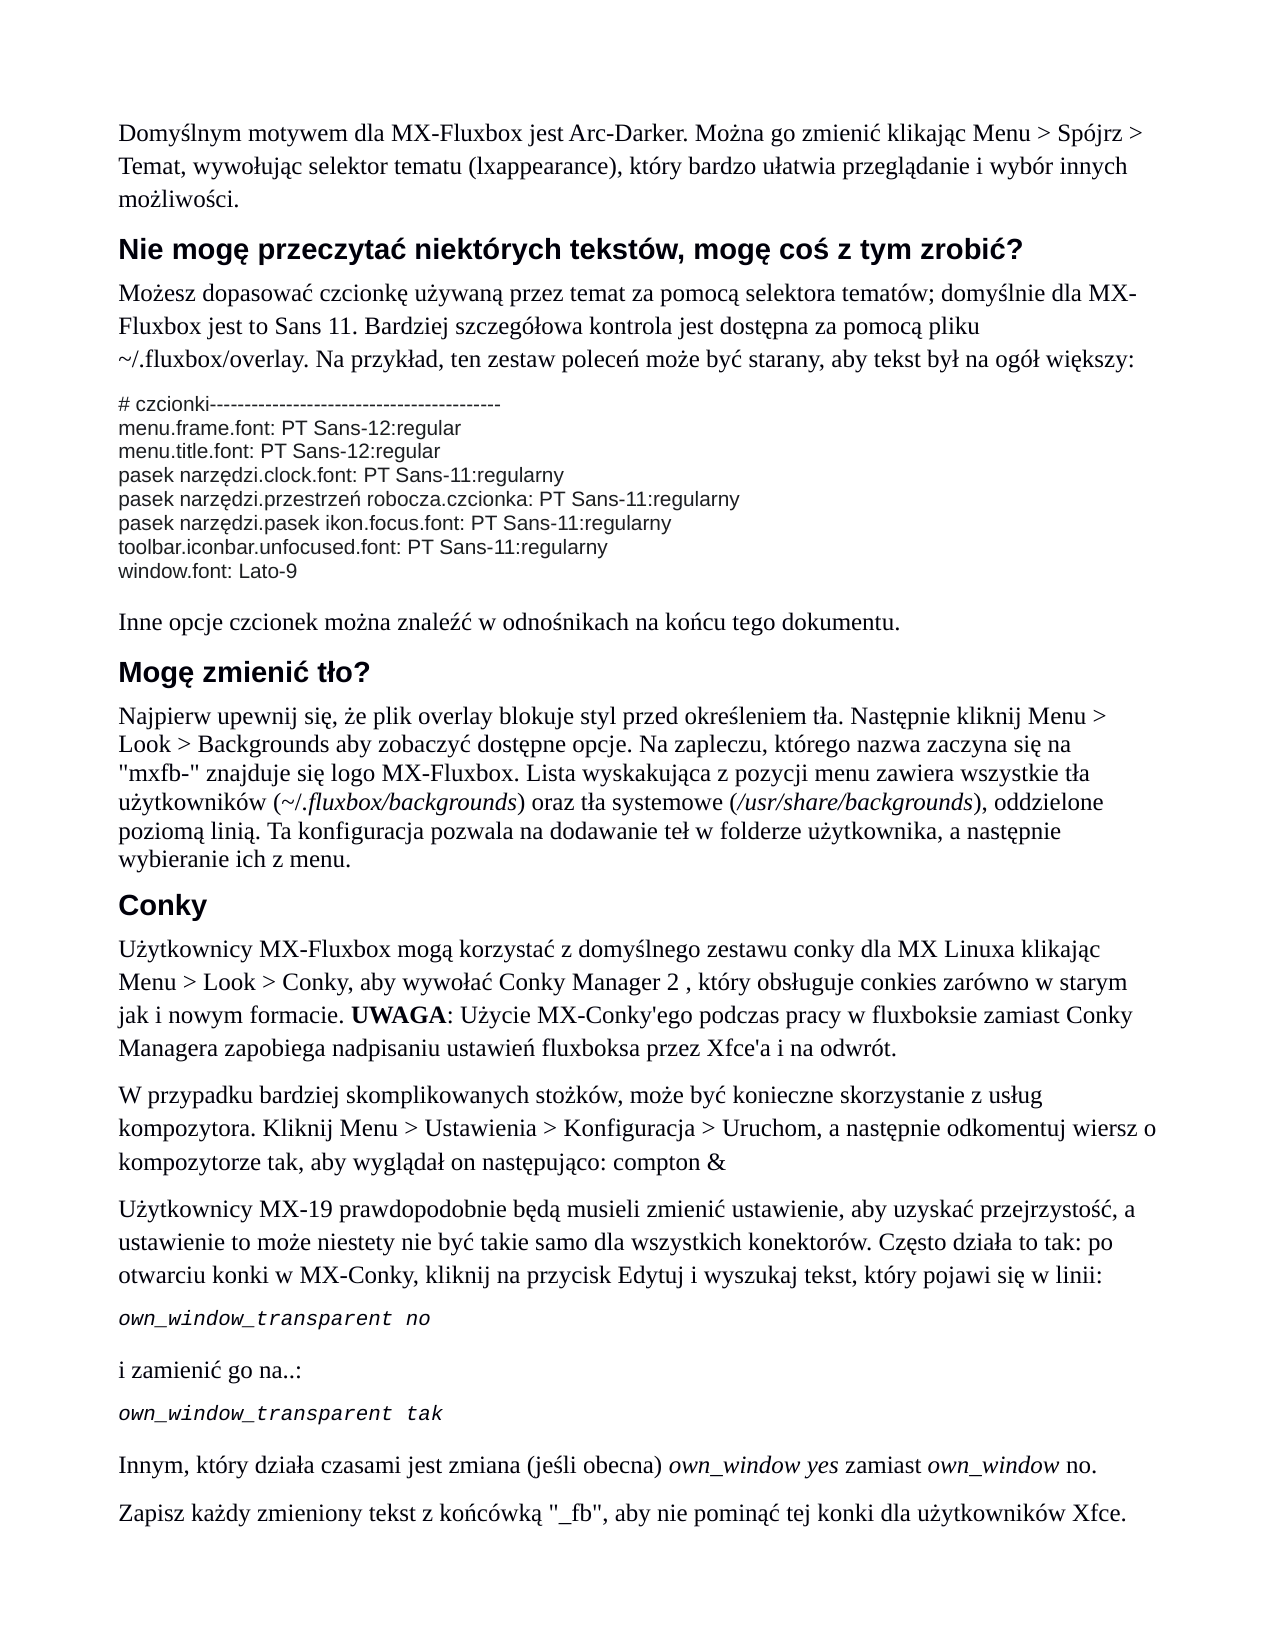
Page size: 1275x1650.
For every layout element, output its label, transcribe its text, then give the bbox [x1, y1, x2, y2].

subtitle Mogę zmienić tło? [118, 655, 1157, 688]
text Zapisz każdy zmieniony tekst z końcówką "_fb", aby nie pominąć tej konki dla użytkowników Xfce. [118, 1498, 1157, 1526]
text Użytkownicy MX-Fluxbox mogą korzystać z domyślnego zestawu conky dla MX Linuxa klikając Menu > Look > Conky, aby wywołać Conky Manager 2 , który obsługuje conkies zarówno w starym jak i nowym formacie. UWAGA: Użycie MX-Conky'ego podczas pracy w fluxboksie zamiast Conky Managera zapobiega nadpisaniu ustawień fluxboksa przez Xfce'a i na odwrót. [118, 934, 1157, 1062]
text Domyślnym motywem dla MX-Fluxbox jest Arc-Darker. Można go zmienić klikając Menu > Spójrz > Temat, wywołując selektor tematu (lxappearance), który bardzo ułatwia przeglądanie i wybór innych możliwości. [118, 118, 1157, 213]
text Innym, który działa czasami jest zmiana (jeśli obecna) own_window yes zamiast own_window no. [118, 1450, 1157, 1479]
text W przypadku bardziej skomplikowanych stożków, może być konieczne skorzystanie z usług kompozytora. Kliknij Menu > Ustawienia > Konfiguracja > Uruchom, a następnie odkomentuj wiersz o kompozytorze tak, aby wyglądał on następująco: compton & [118, 1081, 1157, 1175]
text Użytkownicy MX-19 prawdopodobnie będą musieli zmienić ustawienie, aby uzyskać przejrzystość, a ustawienie to może niestety nie być takie samo dla wszystkich konektorów. Często działa to tak: po otwarciu konki w MX-Conky, kliknij na przycisk Edytuj i wyszukaj tekst, który pojawi się w linii: [118, 1194, 1157, 1289]
subtitle Nie mogę przeczytać niektórych tekstów, mogę coś z tym zrobić? [118, 232, 1157, 265]
subtitle Conky [118, 888, 1157, 921]
text Możesz dopasować czcionkę używaną przez temat za pomocą selektora tematów; domyślnie dla MX-Fluxbox jest to Sans 11. Bardziej szczegółowa kontrola jest dostępna za pomocą pliku ~/.fluxbox/overlay. Na przykład, ten zestaw poleceń może być starany, aby tekst był na ogół większy: [118, 278, 1157, 373]
text own_window_transparent no [118, 1308, 1157, 1331]
text # czcionki------------------------------------------ menu.frame.font: PT Sans-12:regular menu.title.font: PT Sans-12:regular pasek narzędzi.clock.font: PT Sans-11:regularny pasek narzędzi.przestrzeń robocza.czcionka: PT Sans-11:regularny pasek narzędzi.pasek ikon.focus.font: PT Sans-11:regularny toolbar.iconbar.unfocused.font: PT Sans-11:regularny window.font: Lato-9 [118, 391, 1157, 583]
text own_window_transparent tak [118, 1403, 1157, 1426]
text Inne opcje czcionek można znaleźć w odnośnikach na końcu tego dokumentu. [118, 607, 1157, 636]
text Najpierw upewnij się, że plik overlay blokuje styl przed określeniem tła. Następnie kliknij Menu > Look > Backgrounds aby zobaczyć dostępne opcje. Na zapleczu, którego nazwa zaczyna się na "mxfb-" znajduje się logo MX-Fluxbox. Lista wyskakująca z pozycji menu zawiera wszystkie tła użytkowników (~/.fluxbox/backgrounds) oraz tła systemowe (/usr/share/backgrounds), oddzielone poziomą linią. Ta konfiguracja pozwala na dodawanie teł w folderze użytkownika, a następnie wybieranie ich z menu. [118, 701, 1157, 873]
text i zamienić go na..: [118, 1355, 1157, 1384]
